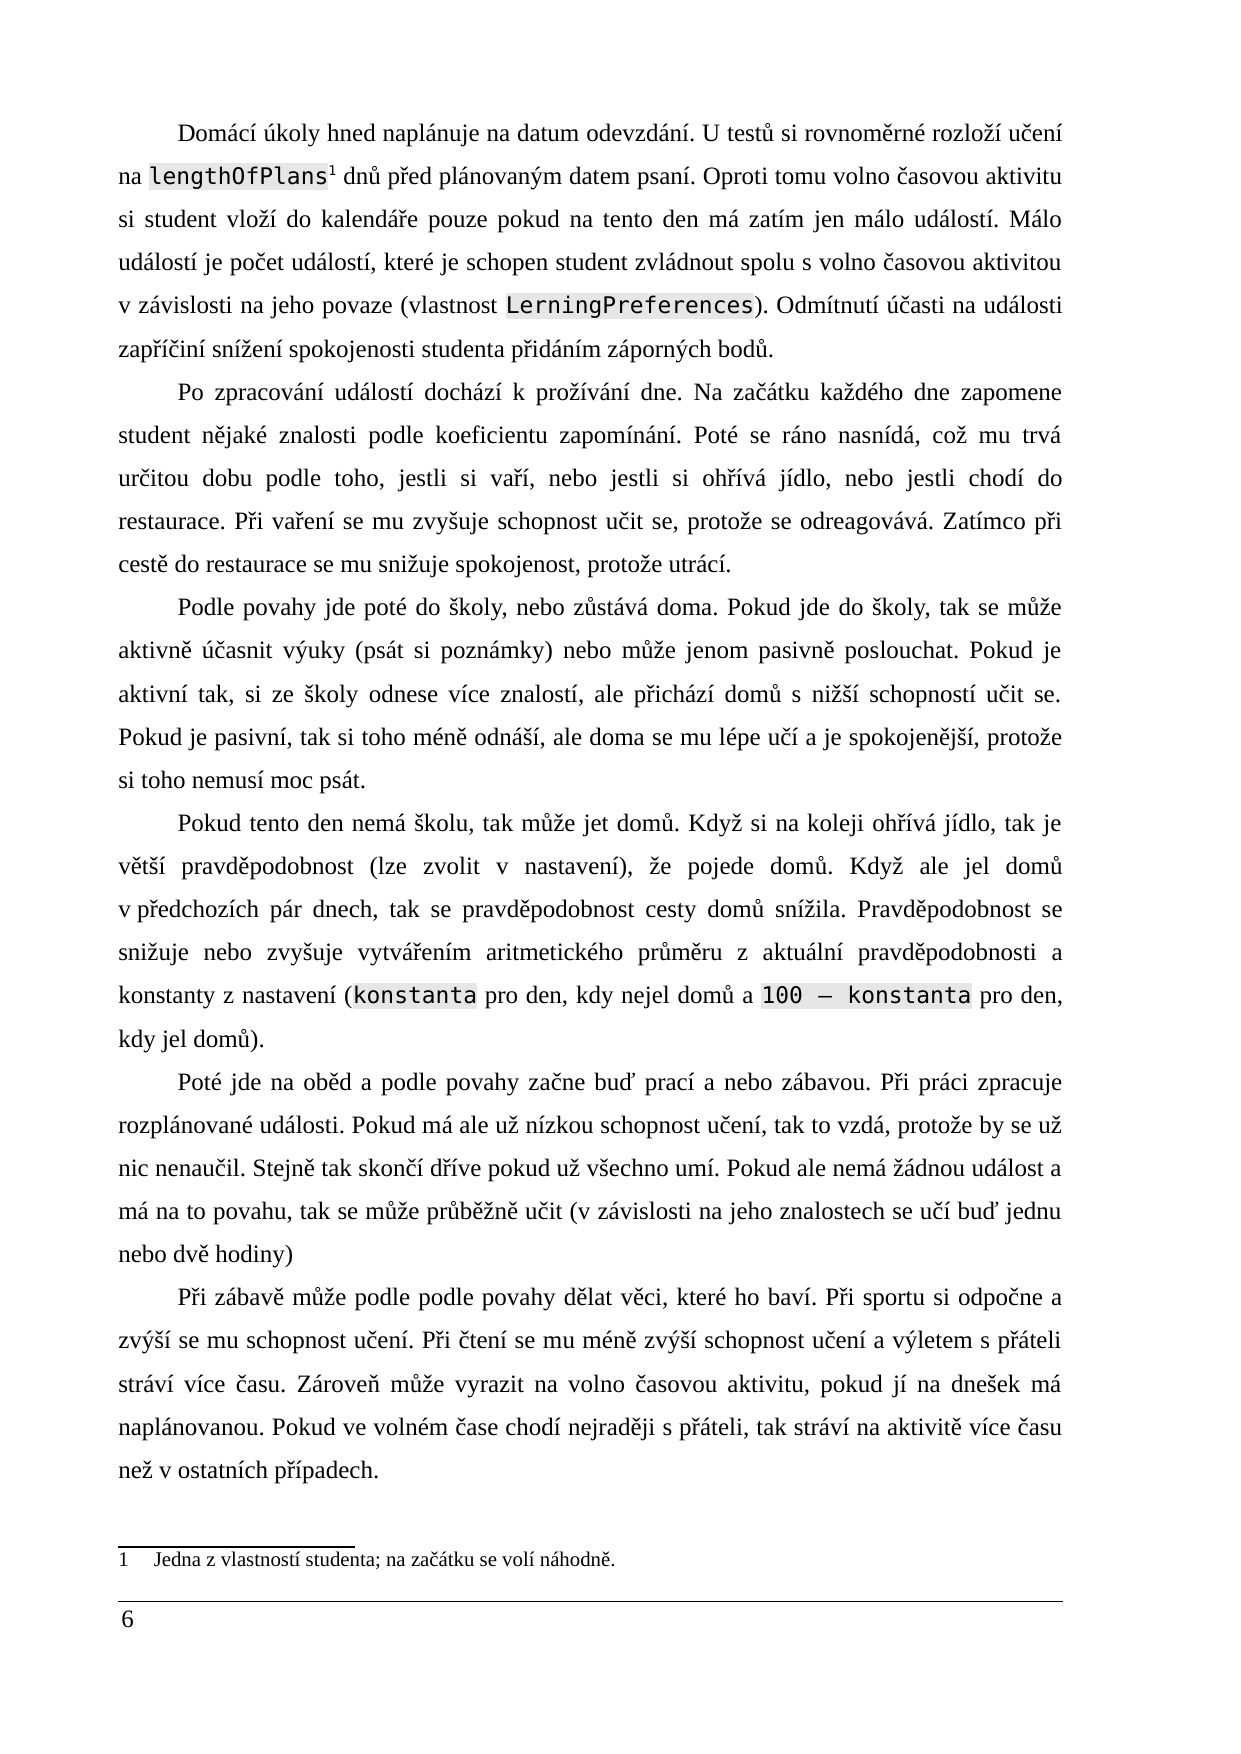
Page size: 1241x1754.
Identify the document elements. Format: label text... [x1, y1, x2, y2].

text Jedna z vlastností studenta; na začátku se volí náhodně. [118, 1547, 1063, 1571]
text Domácí úkoly hned naplánuje na datum odevzdání. U testů si rovnoměrné rozloží učení na lengthOfPlans dnů před plánovaným datem psaní. Oproti tomu volno časovou aktivitu si student vloží do kalendáře pouze pokud na tento den má zatím jen málo událostí. Málo událostí je počet událostí, které je schopen student zvládnout spolu s volno časovou aktivitou v závislosti na jeho povaze (vlastnost LerningPreferences). Odmítnutí účasti na události zapříčiní snížení spokojenosti studenta přidáním záporných bodů. [118, 118, 1063, 362]
text Podle povahy jde poté do školy, nebo zůstává doma. Pokud jde do školy, tak se může aktivně účasnit výuky (psát si poznámky) nebo může jenom pasivně poslouchat. Pokud je aktivní tak, si ze školy odnese více znalostí, ale přichází domů s nižší schopností učit se. Pokud je pasivní, tak si toho méně odnáší, ale doma se mu lépe učí a je spokojenější, protože si toho nemusí moc psát. [118, 592, 1063, 794]
text Při zábavě může podle podle povahy dělat věci, které ho baví. Při sportu si odpočne a zvýší se mu schopnost učení. Při čtení se mu méně zvýší schopnost učení a výletem s přáteli stráví více času. Zároveň může vyrazit na volno časovou aktivitu, pokud jí na dnešek má naplánovanou. Pokud ve volném čase chodí nejraději s přáteli, tak stráví na aktivitě více času než v ostatních případech. [118, 1282, 1063, 1484]
text Poté jde na oběd a podle povahy začne buď prací a nebo zábavou. Při práci zpracuje rozplánované události. Pokud má ale už nízkou schopnost učení, tak to vzdá, protože by se už nic nenaučil. Stejně tak skončí dříve pokud už všechno umí. Pokud ale nemá žádnou událost a má na to povahu, tak se může průběžně učit (v závislosti na jeho znalostech se učí buď jednu nebo dvě hodiny) [118, 1067, 1063, 1268]
text Pokud tento den nemá školu, tak může jet domů. Když si na koleji ohřívá jídlo, tak je větší pravděpodobnost (lze zvolit v nastavení), že pojede domů. Když ale jel domů v předchozích pár dnech, tak se pravděpodobnost cesty domů snížila. Pravděpodobnost se snižuje nebo zvyšuje vytvářením aritmetického průměru z aktuální pravděpodobnosti a konstanty z nastavení (konstanta pro den, kdy nejel domů a 100 – konstanta pro den, kdy jel domů). [118, 808, 1063, 1052]
text Po zpracování událostí dochází k prožívání dne. Na začátku každého dne zapomene student nějaké znalosti podle koeficientu zapomínání. Poté se ráno nasnídá, což mu trvá určitou dobu podle toho, jestli si vaří, nebo jestli si ohřívá jídlo, nebo jestli chodí do restaurace. Při vaření se mu zvyšuje schopnost učit se, protože se odreagovává. Zatímco při cestě do restaurace se mu snižuje spokojenost, protože utrácí. [118, 377, 1063, 578]
